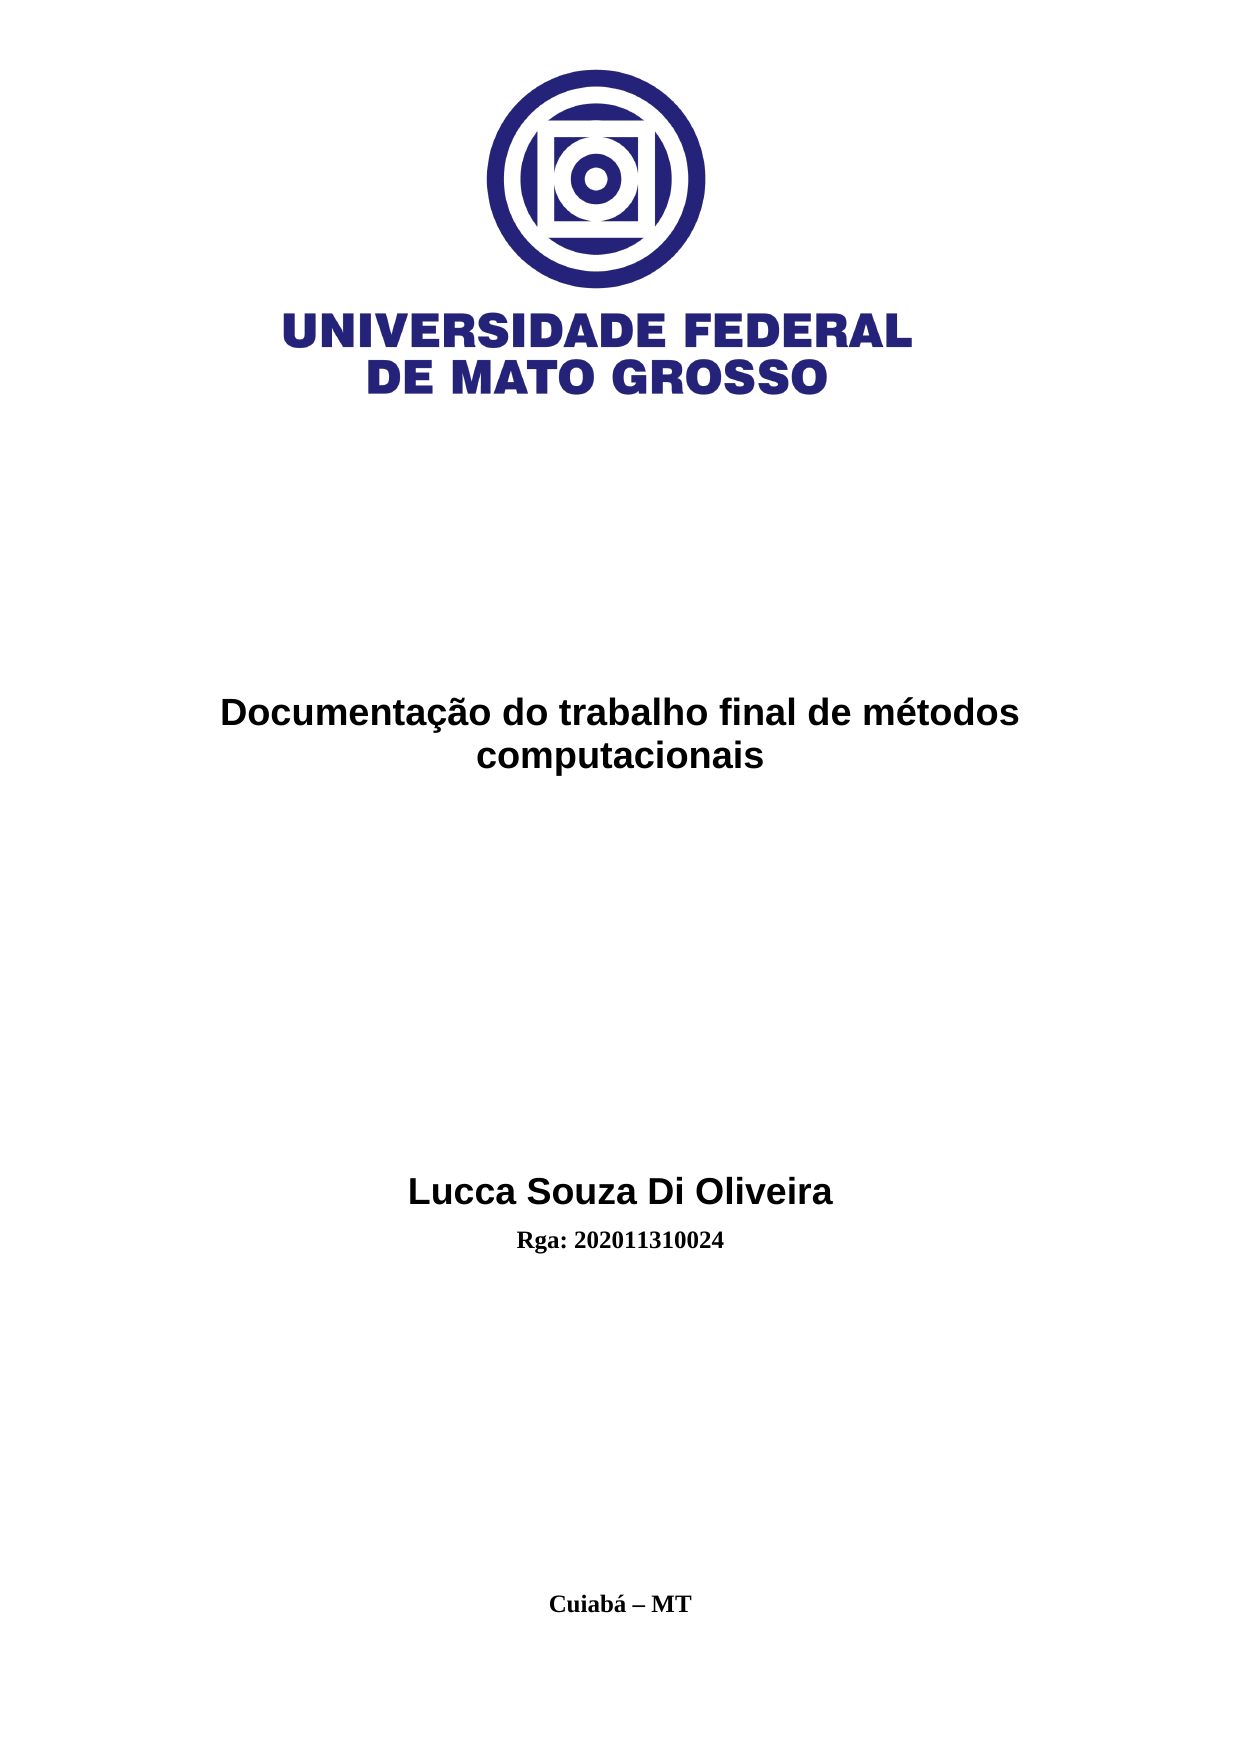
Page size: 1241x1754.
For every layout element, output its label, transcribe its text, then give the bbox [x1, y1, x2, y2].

subtitle Lucca Souza Di Oliveira [118, 1169, 1122, 1212]
text Rga: 202011310024 [118, 1225, 1122, 1253]
picture [251, 39, 944, 426]
subtitle Documentação do trabalho final de métodos computacionais [118, 689, 1122, 777]
text Cuiabá – MT [118, 1589, 1122, 1617]
